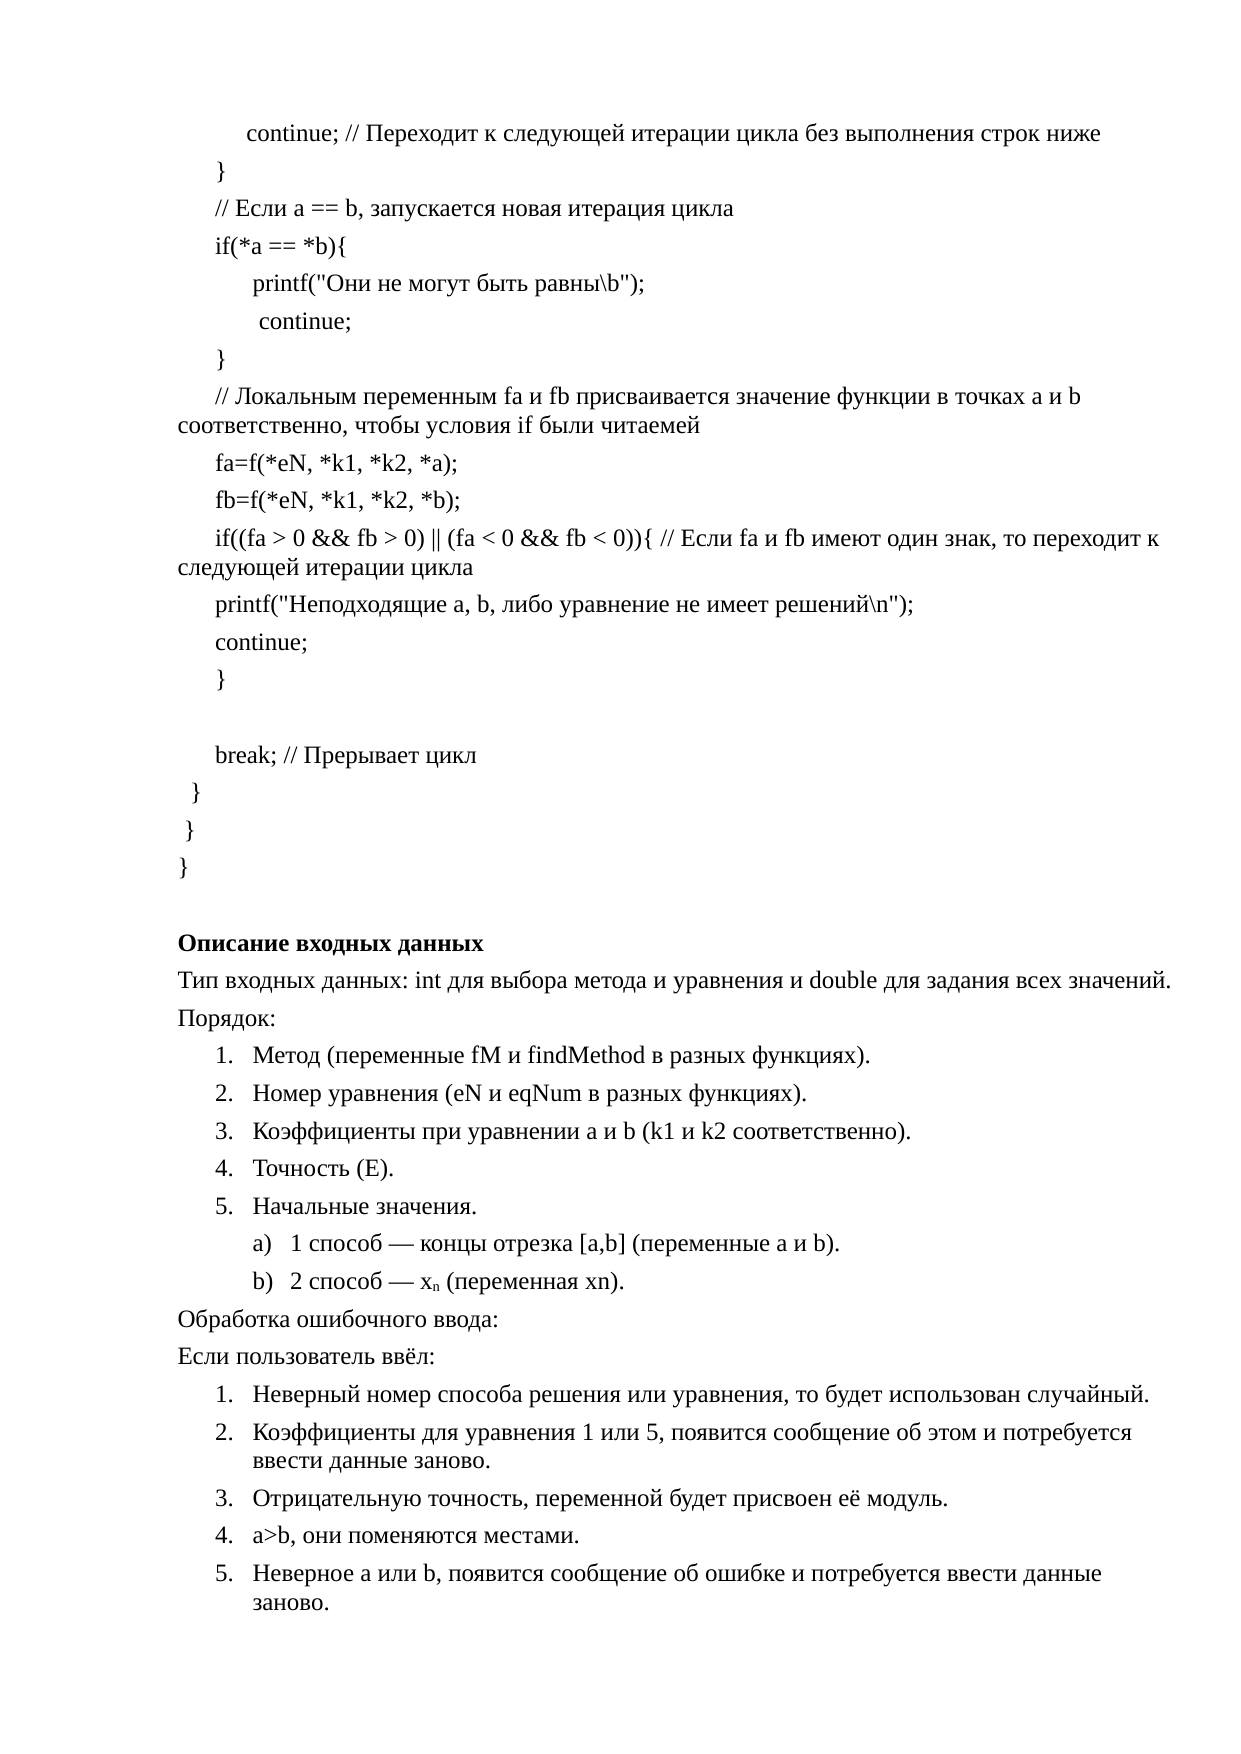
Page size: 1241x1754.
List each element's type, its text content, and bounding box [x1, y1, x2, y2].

text printf("Неподходящие а, b, либо уравнение не имеет решений\n"); [177, 589, 1181, 618]
text Обработка ошибочного ввода: [177, 1304, 1181, 1332]
list Метод (переменные fM и findMethod в разных функциях). [215, 1041, 1181, 1069]
text // Локальным переменным fa и fb присваивается значение функции в точках a и b соответственно, чтобы условия if были читаемей [177, 381, 1181, 439]
text break; // Прерывает цикл [177, 740, 1181, 768]
text if((fa > 0 && fb > 0) || (fa < 0 && fb < 0)){ // Если fa и fb имеют один знак, то переходит к следующей итерации цикла [177, 523, 1181, 580]
text fb=f(*eN, *k1, *k2, *b); [177, 485, 1181, 514]
text printf("Они не могут быть равны\b"); [177, 268, 1181, 297]
list Неверный номер способа решения или уравнения, то будет использован случайный. [215, 1379, 1181, 1408]
list Коэффициенты при уравнении a и b (k1 и k2 соответственно). [215, 1116, 1181, 1144]
text Порядок: [177, 1003, 1181, 1032]
text Если пользователь ввёл: [177, 1341, 1181, 1370]
text } [177, 344, 1181, 372]
list Номер уравнения (eN и eqNum в разных функциях). [215, 1078, 1181, 1107]
text continue; [177, 306, 1181, 335]
list a>b, они поменяются местами. [215, 1521, 1181, 1549]
list Точность (E). [215, 1153, 1181, 1182]
list Коэффициенты для уравнения 1 или 5, появится сообщение об этом и потребуется ввести данные заново. [215, 1417, 1181, 1474]
text Описание входных данных [177, 928, 1181, 956]
text } [177, 852, 1181, 881]
text fa=f(*eN, *k1, *k2, *a); [177, 448, 1181, 476]
text // Если a == b, запускается новая итерация цикла [177, 193, 1181, 222]
list Отрицательную точность, переменной будет присвоен её модуль. [215, 1483, 1181, 1512]
text continue; [177, 627, 1181, 656]
text } [177, 664, 1181, 693]
text } [177, 777, 1181, 806]
text } [177, 156, 1181, 184]
text if(*a == *b){ [177, 231, 1181, 260]
text continue; // Переходит к следующей итерации цикла без выполнения строк ниже [177, 118, 1181, 147]
list Неверное а или b, появится сообщение об ошибке и потребуется ввести данные заново. [215, 1558, 1181, 1616]
list 1 способ — концы отрезка [a,b] (переменные a и b). [252, 1228, 1181, 1257]
list Начальные значения. [215, 1191, 1181, 1220]
list 2 способ — xn (переменная xn). [252, 1266, 1181, 1295]
text Тип входных данных: int для выбора метода и уравнения и double для задания всех значений. [177, 965, 1181, 994]
text } [177, 815, 1181, 844]
